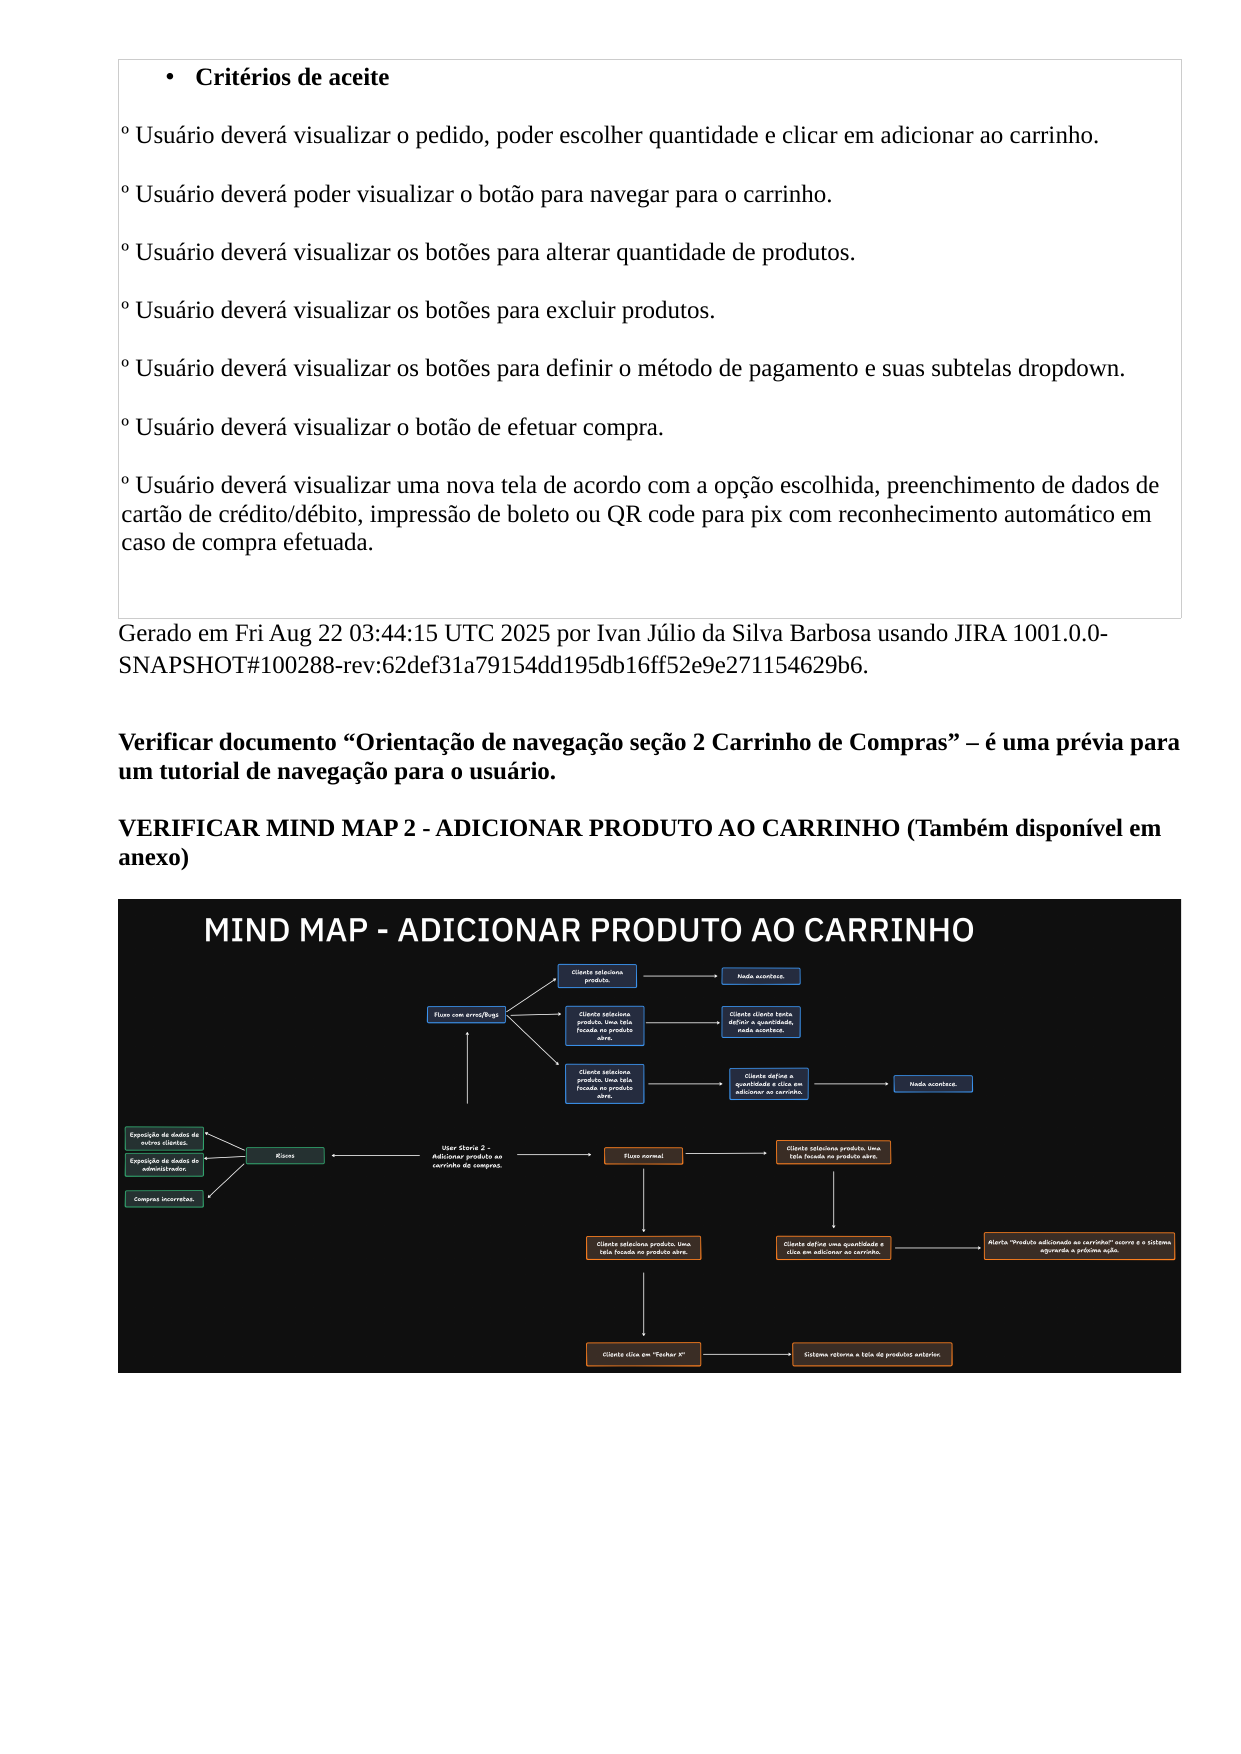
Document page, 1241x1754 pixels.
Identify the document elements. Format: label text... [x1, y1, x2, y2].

text Verificar documento “Orientação de navegação seção 2 Carrinho de Compras” – é uma prévia para um tutorial de navegação para o usuário. [118, 727, 1181, 784]
picture [118, 899, 1182, 1373]
table_header Valor) A adição de produtos ao carrinho de compras do usuário é importante para que o sistema possa somar os custos e exibir corretamente as opções de pagamento. Assim o cliente pode escolher o que compras, a quantidade, verificar se consegue cumprir com alguma das opções de pagamento e o processamento do pedido é facilitado. Narrativa do usuário) Como: Cliente. Eu quero: Incluir um produto em seu carrinho já com a quantidade definida. Para: Realizar compras. Requisitos Atores: Cliente Interface: Ver documento em anexo da UI/UX Dados º Criar objetos de pedidos de compras, tabelas, a serem relacionadas ao usuário. º Criação de API para integração de front-end com o banco criado. º Criação da tela de seleção de opções de compra para que o usuário possa interagir com as funções. Plataforma/Ambiente de interação º Web/Mobile. º Configurar ambientes e pipelines para desenvolvimento. Critérios de aceite º Usuário deverá visualizar o pedido, poder escolher quantidade e clicar em adicionar ao carrinho. º Usuário deverá poder visualizar o botão para navegar para o carrinho. º Usuário deverá visualizar os botões para alterar quantidade de produtos. º Usuário deverá visualizar os botões para excluir produtos. º Usuário deverá visualizar os botões para definir o método de pagamento e suas subtelas dropdown. º Usuário deverá visualizar o botão de efetuar compra. º Usuário deverá visualizar uma nova tela de acordo com a opção escolhida, preenchimento de dados de cartão de crédito/débito, impressão de boleto ou QR code para pix com reconhecimento automático em caso de compra efetuada. [119, 60, 1181, 617]
text Gerado em Fri Aug 22 03:44:15 UTC 2025 por Ivan Júlio da Silva Barbosa usando JIRA 1001.0.0-SNAPSHOT#100288-rev:62def31a79154dd195db16ff52e9e271154629b6. [118, 619, 1181, 679]
text VERIFICAR MIND MAP 2 - ADICIONAR PRODUTO AO CARRINHO (Também disponível em anexo) [118, 813, 1181, 871]
